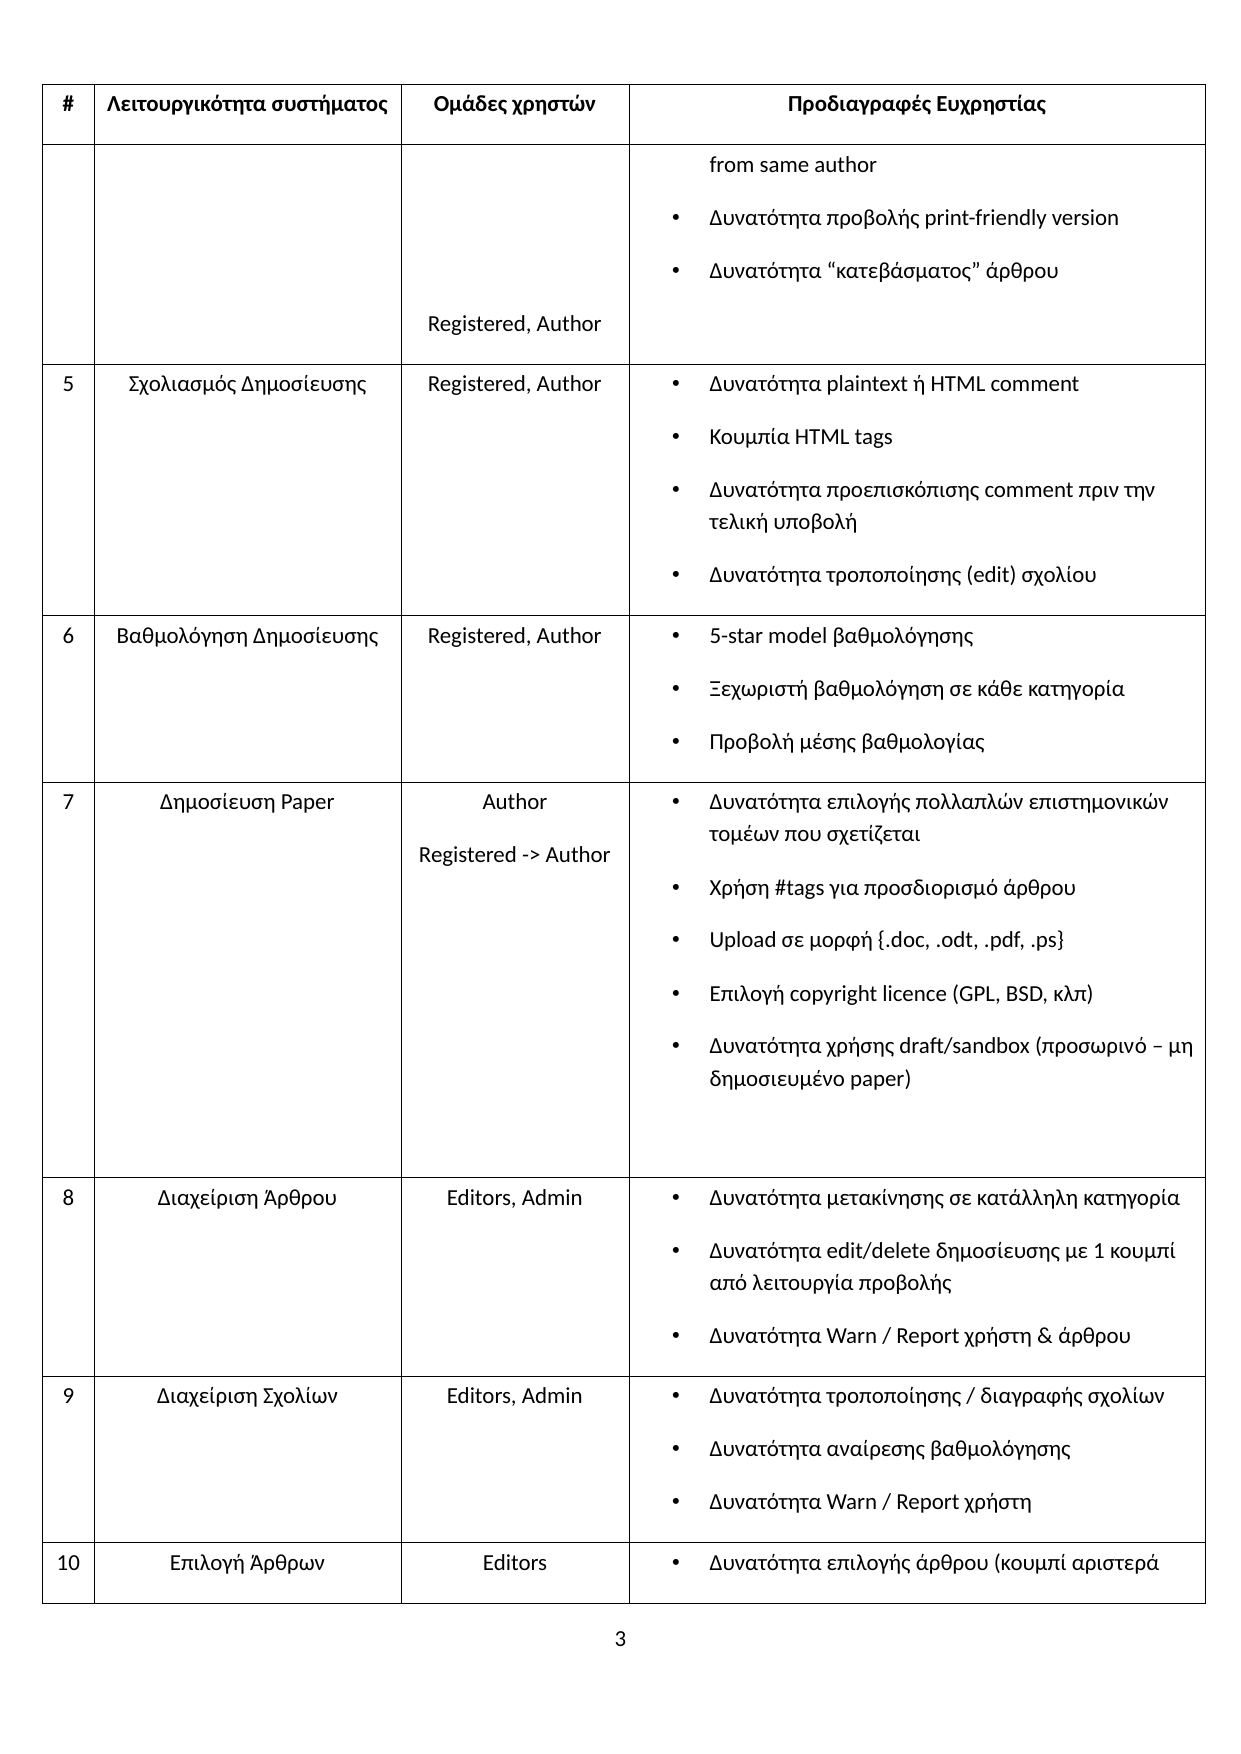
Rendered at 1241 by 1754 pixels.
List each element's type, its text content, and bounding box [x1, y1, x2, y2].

table_cell 6 [43, 616, 94, 782]
table_cell Editors, Admin [402, 1178, 629, 1376]
table_cell 5 [43, 365, 94, 615]
table_cell [95, 145, 401, 363]
table_cell Δυνατότητα plaintext ή HTML comment Κουμπία HTML tags Δυνατότητα προεπισκόπισης comment πριν την τελική υποβολή Δυνατότητα τροποποίησης (edit) σχολίου [630, 365, 1205, 615]
table_cell Registered, Author [402, 616, 629, 782]
table_cell Βαθμολόγηση Δημοσίευσης [95, 616, 401, 782]
table_cell Σχολιασμός Δημοσίευσης [95, 365, 401, 615]
table_cell Editors [402, 1543, 629, 1602]
table_cell Registered, Author [402, 145, 629, 363]
table_cell Δυνατότητα μετακίνησης σε κατάλληλη κατηγορία Δυνατότητα edit/delete δημοσίευσης με 1 κουμπί από λειτουργία προβολής Δυνατότητα Warn / Report χρήστη & άρθρου [630, 1178, 1205, 1376]
table_header # [43, 85, 94, 144]
table_cell [43, 145, 94, 363]
table_cell Διαχείριση Σχολίων [95, 1377, 401, 1542]
table_cell from same author Δυνατότητα προβολής print-friendly version Δυνατότητα “κατεβάσματος” άρθρου [630, 145, 1205, 363]
table_cell 10 [43, 1543, 94, 1602]
table_cell Επιλογή Άρθρων [95, 1543, 401, 1602]
table_cell 5-star model βαθμολόγησης Ξεχωριστή βαθμολόγηση σε κάθε κατηγορία Προβολή μέσης βαθμολογίας [630, 616, 1205, 782]
table_cell Editors, Admin [402, 1377, 629, 1542]
table_cell 7 [43, 783, 94, 1177]
table_cell Δυνατότητα τροποποίησης / διαγραφής σχολίων Δυνατότητα αναίρεσης βαθμολόγησης Δυνατότητα Warn / Report χρήστη [630, 1377, 1205, 1542]
table_cell Author Registered -> Author [402, 783, 629, 1177]
table_cell Δημοσίευση Paper [95, 783, 401, 1177]
table_cell 9 [43, 1377, 94, 1542]
table_header Λειτουργικότητα συστήματος [95, 85, 401, 144]
table_cell Δυνατότητα επιλογής πολλαπλών επιστημονικών τομέων που σχετίζεται Χρήση #tags για προσδιορισμό άρθρου Upload σε μορφή {.doc, .odt, .pdf, .ps} Επιλογή copyright licence (GPL, BSD, κλπ) Δυνατότητα χρήσης draft/sandbox (προσωρινό – μη δημοσιευμένο paper) [630, 783, 1205, 1177]
table_cell Δυνατότητα επιλογής άρθρου (κουμπί αριστερά [630, 1543, 1205, 1602]
table_cell Registered, Author [402, 365, 629, 615]
table_header Ομάδες χρηστών [402, 85, 629, 144]
table_cell 8 [43, 1178, 94, 1376]
table_header Προδιαγραφές Ευχρηστίας [630, 85, 1205, 144]
table_cell Διαχείριση Άρθρου [95, 1178, 401, 1376]
